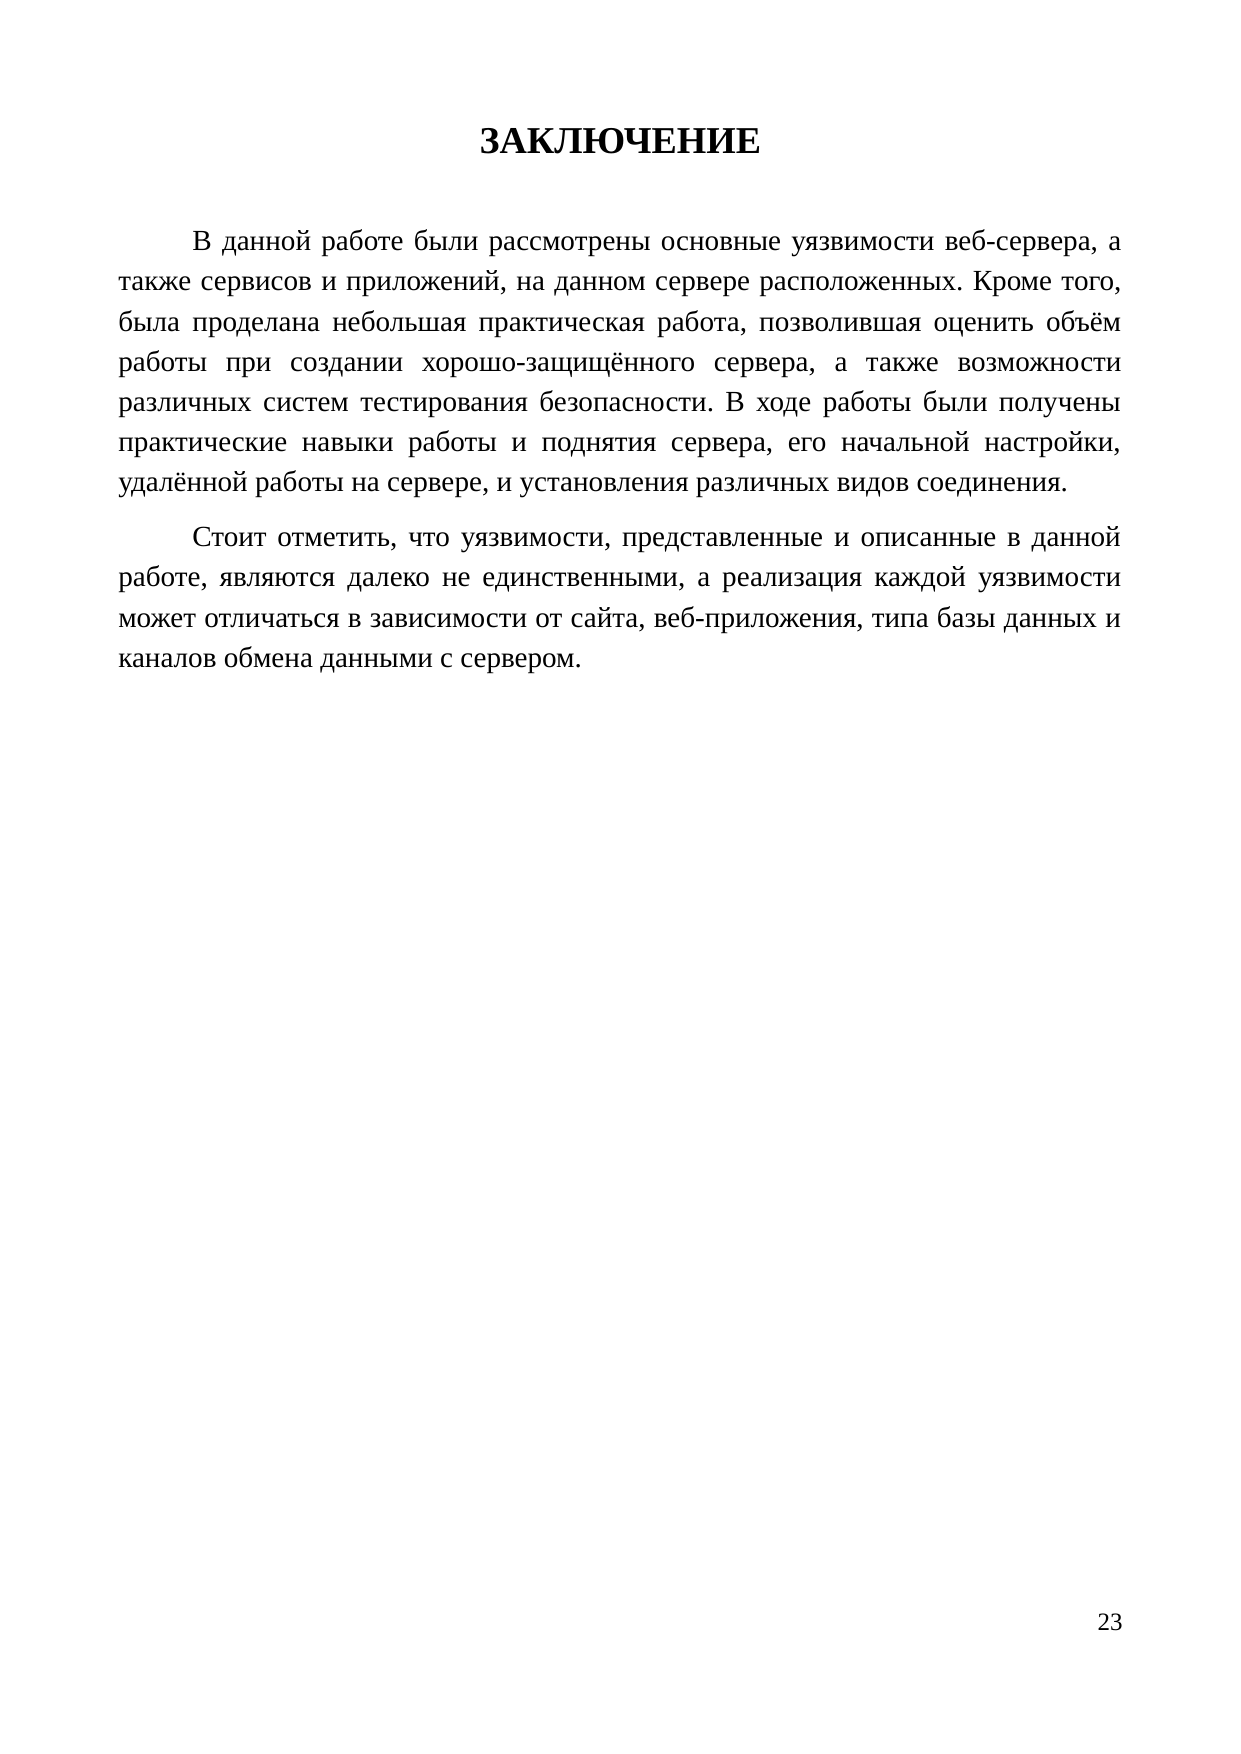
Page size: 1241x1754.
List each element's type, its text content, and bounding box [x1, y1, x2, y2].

text Стоит отметить, что уязвимости, представленные и описанные в данной работе, являются далеко не единственными, а реализация каждой уязвимости может отличаться в зависимости от сайта, веб-приложения, типа базы данных и каналов обмена данными с сервером. [118, 519, 1122, 673]
text В данной работе были рассмотрены основные уязвимости веб-сервера, а также сервисов и приложений, на данном сервере расположенных. Кроме того, была проделана небольшая практическая работа, позволившая оценить объём работы при создании хорошо-защищённого сервера, а также возможности различных систем тестирования безопасности. В ходе работы были получены практические навыки работы и поднятия сервера, его начальной настройки, удалённой работы на сервере, и установления различных видов соединения. [118, 223, 1122, 498]
subtitle ЗАКЛЮЧЕНИЕ [118, 118, 1122, 162]
